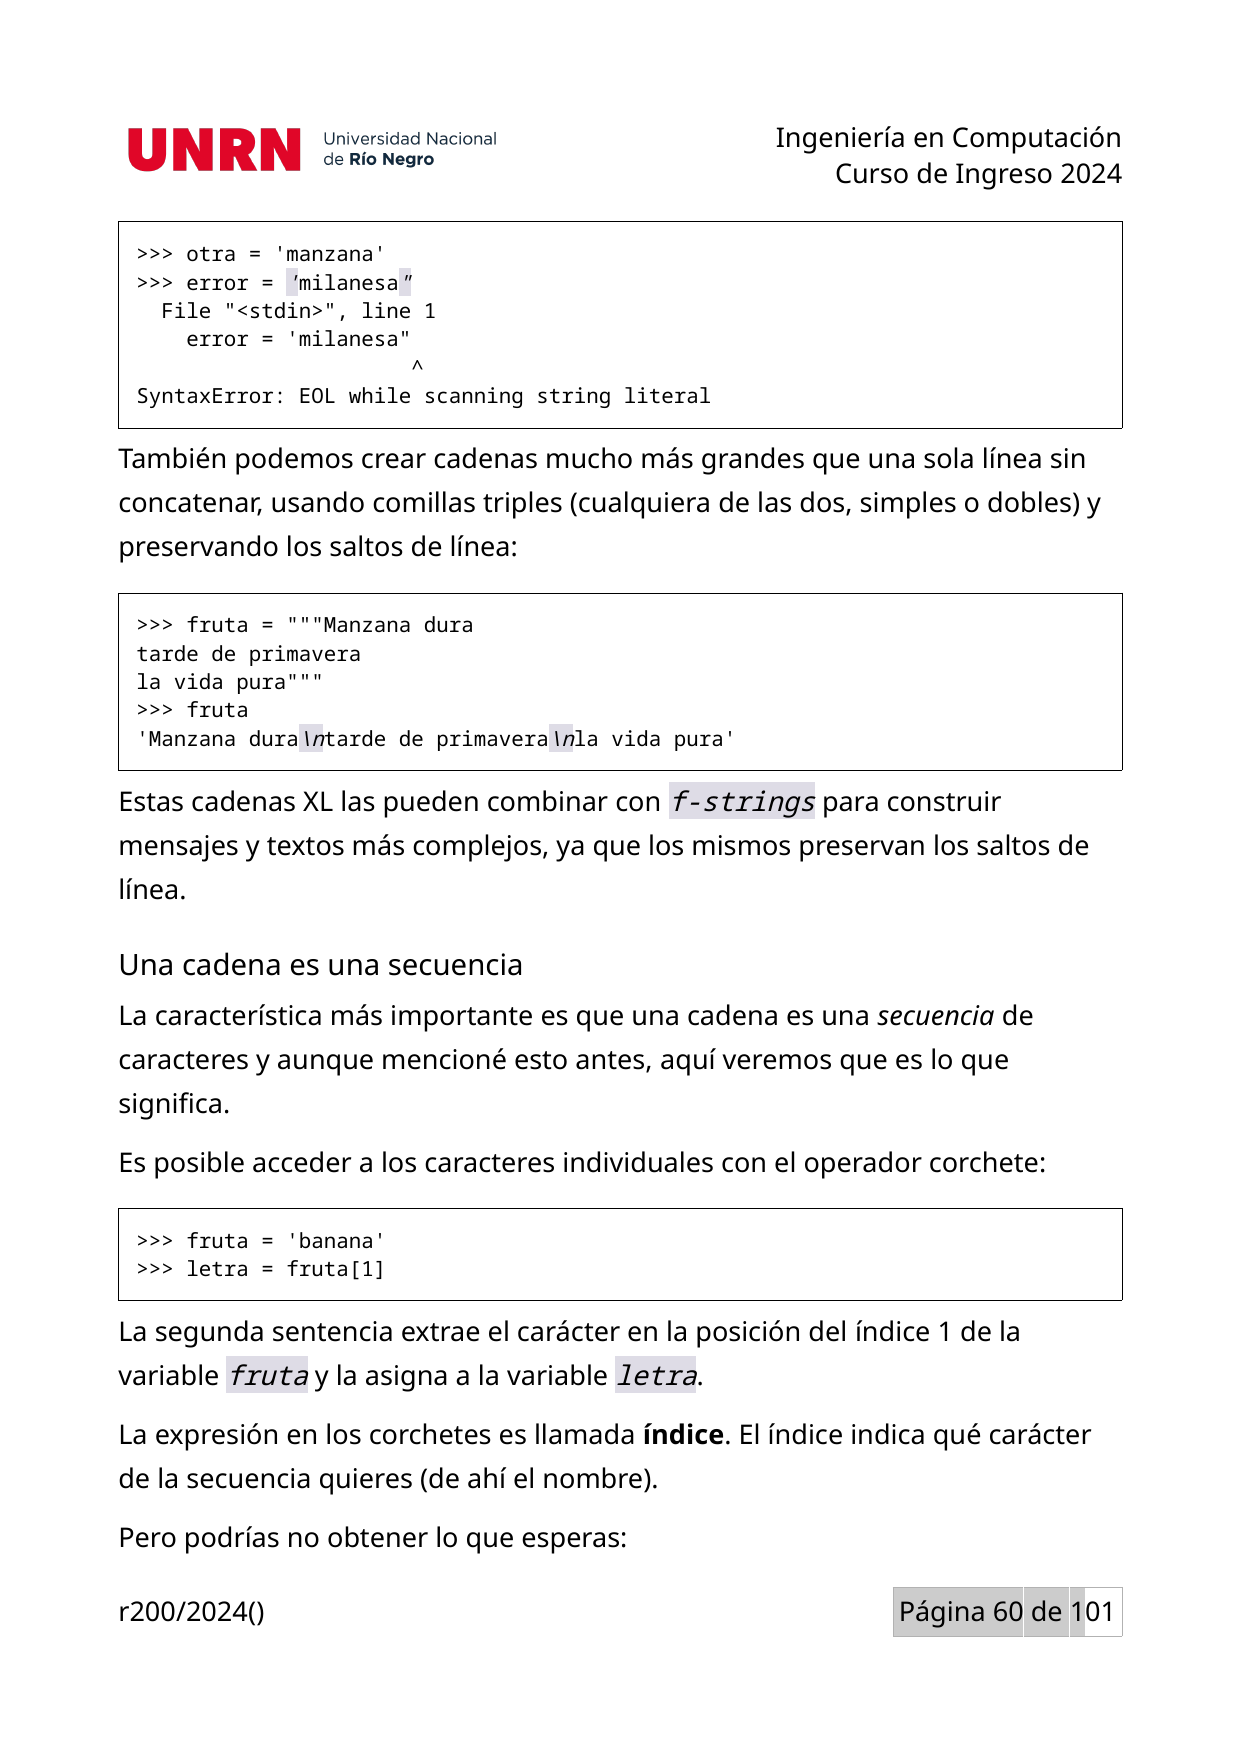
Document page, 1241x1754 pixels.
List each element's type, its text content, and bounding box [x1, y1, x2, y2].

text File "<stdin>", line 1 [119, 278, 1122, 307]
picture [118, 118, 505, 180]
text >>> error = 'milanesa" [119, 250, 1122, 278]
text >>> fruta = 'banana' [119, 1209, 1122, 1236]
text >>> fruta [119, 678, 1122, 706]
text También podemos crear cadenas mucho más grandes que una sola línea sin concatenar, usando comillas triples (cualquiera de las dos, simples o dobles) y preservando los saltos de línea: [118, 439, 1122, 564]
subtitle Una cadena es una secuencia [118, 944, 1122, 984]
text La expresión en los corchetes es llamada índice. El índice indica qué carácter de la secuencia quieres (de ahí el nombre). [118, 1415, 1122, 1496]
text SyntaxError: EOL while scanning string literal [119, 363, 1122, 428]
text Estas cadenas XL las pueden combinar con f-strings para construir mensajes y textos más complejos, ya que los mismos preservan los saltos de línea. [118, 782, 1122, 907]
text la vida pura""" [119, 649, 1122, 678]
text >>> fruta = """Manzana dura [119, 594, 1122, 621]
text >>> letra = fruta[1] [119, 1236, 1122, 1300]
text error = 'milanesa" [119, 307, 1122, 335]
text Pero podrías no obtener lo que esperas: [118, 1518, 1122, 1555]
text Es posible acceder a los caracteres individuales con el operador corchete: [118, 1143, 1122, 1180]
text La segunda sentencia extrae el carácter en la posición del índice 1 de la variable fruta y la asigna a la variable letra. [118, 1312, 1122, 1393]
text >>> otra = 'manzana' [119, 222, 1122, 250]
text ^ [226, 336, 232, 345]
text tarde de primavera [119, 621, 1122, 649]
text La característica más importante es que una cadena es una secuencia de caracteres y aunque mencioné esto antes, aquí veremos que es lo que significa. [118, 996, 1122, 1121]
text ^ [119, 335, 1122, 363]
text 'Manzana dura\ntarde de primavera\nla vida pura' [119, 706, 1122, 770]
